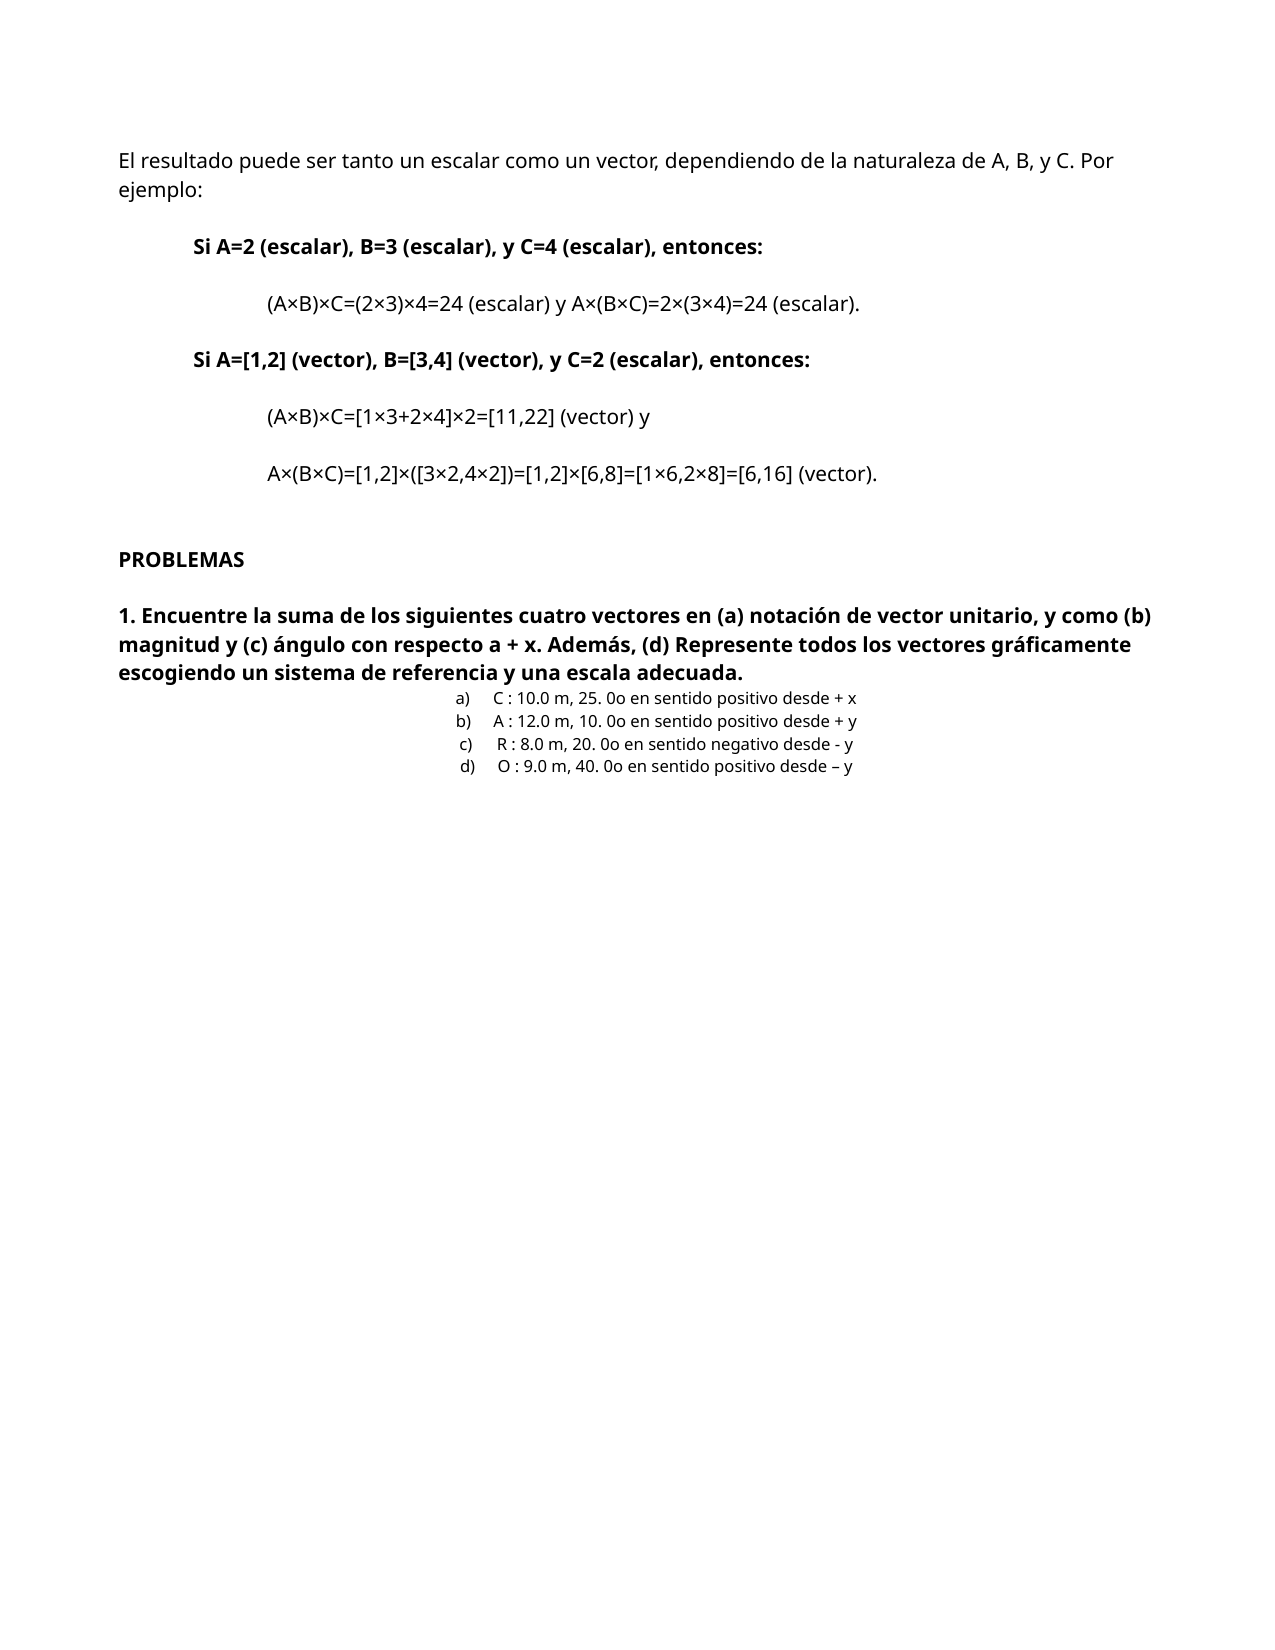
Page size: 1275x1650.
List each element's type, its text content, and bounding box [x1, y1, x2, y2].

text El resultado puede ser tanto un escalar como un vector, dependiendo de la naturaleza de A, B, y C. Por ejemplo: [118, 147, 1157, 203]
text Si A=[1,2] (vector), B=[3,4] (vector), y C=2 (escalar), entonces: [193, 346, 1157, 374]
text (A×B)×C=(2×3)×4=24 (escalar) y A×(B×C)=2×(3×4)=24 (escalar). [193, 289, 1157, 317]
text Si A=2 (escalar), B=3 (escalar), y C=4 (escalar), entonces: [193, 232, 1157, 260]
text (A×B)×C=[1×3+2×4]×2=[11,22] (vector) y [193, 402, 1157, 431]
list C : 10.0 m, 25. 0o en sentido positivo desde + x [156, 687, 1157, 709]
text A×(B×C)=[1,2]×([3×2,4×2])=[1,2]×[6,8]=[1×6,2×8]=[6,16] (vector). [193, 459, 1157, 488]
list O : 9.0 m, 40. 0o en sentido positivo desde – y [156, 755, 1157, 778]
list A : 12.0 m, 10. 0o en sentido positivo desde + y [156, 709, 1157, 732]
text 1. Encuentre la suma de los siguientes cuatro vectores en (a) notación de vector unitario, y como (b) magnitud y (c) ángulo con respecto a + x. Además, (d) Represente todos los vectores gráficamente escogiendo un sistema de referencia y una escala adecuada. [118, 602, 1157, 687]
text PROBLEMAS [118, 545, 1157, 573]
list R : 8.0 m, 20. 0o en sentido negativo desde - y [156, 732, 1157, 755]
